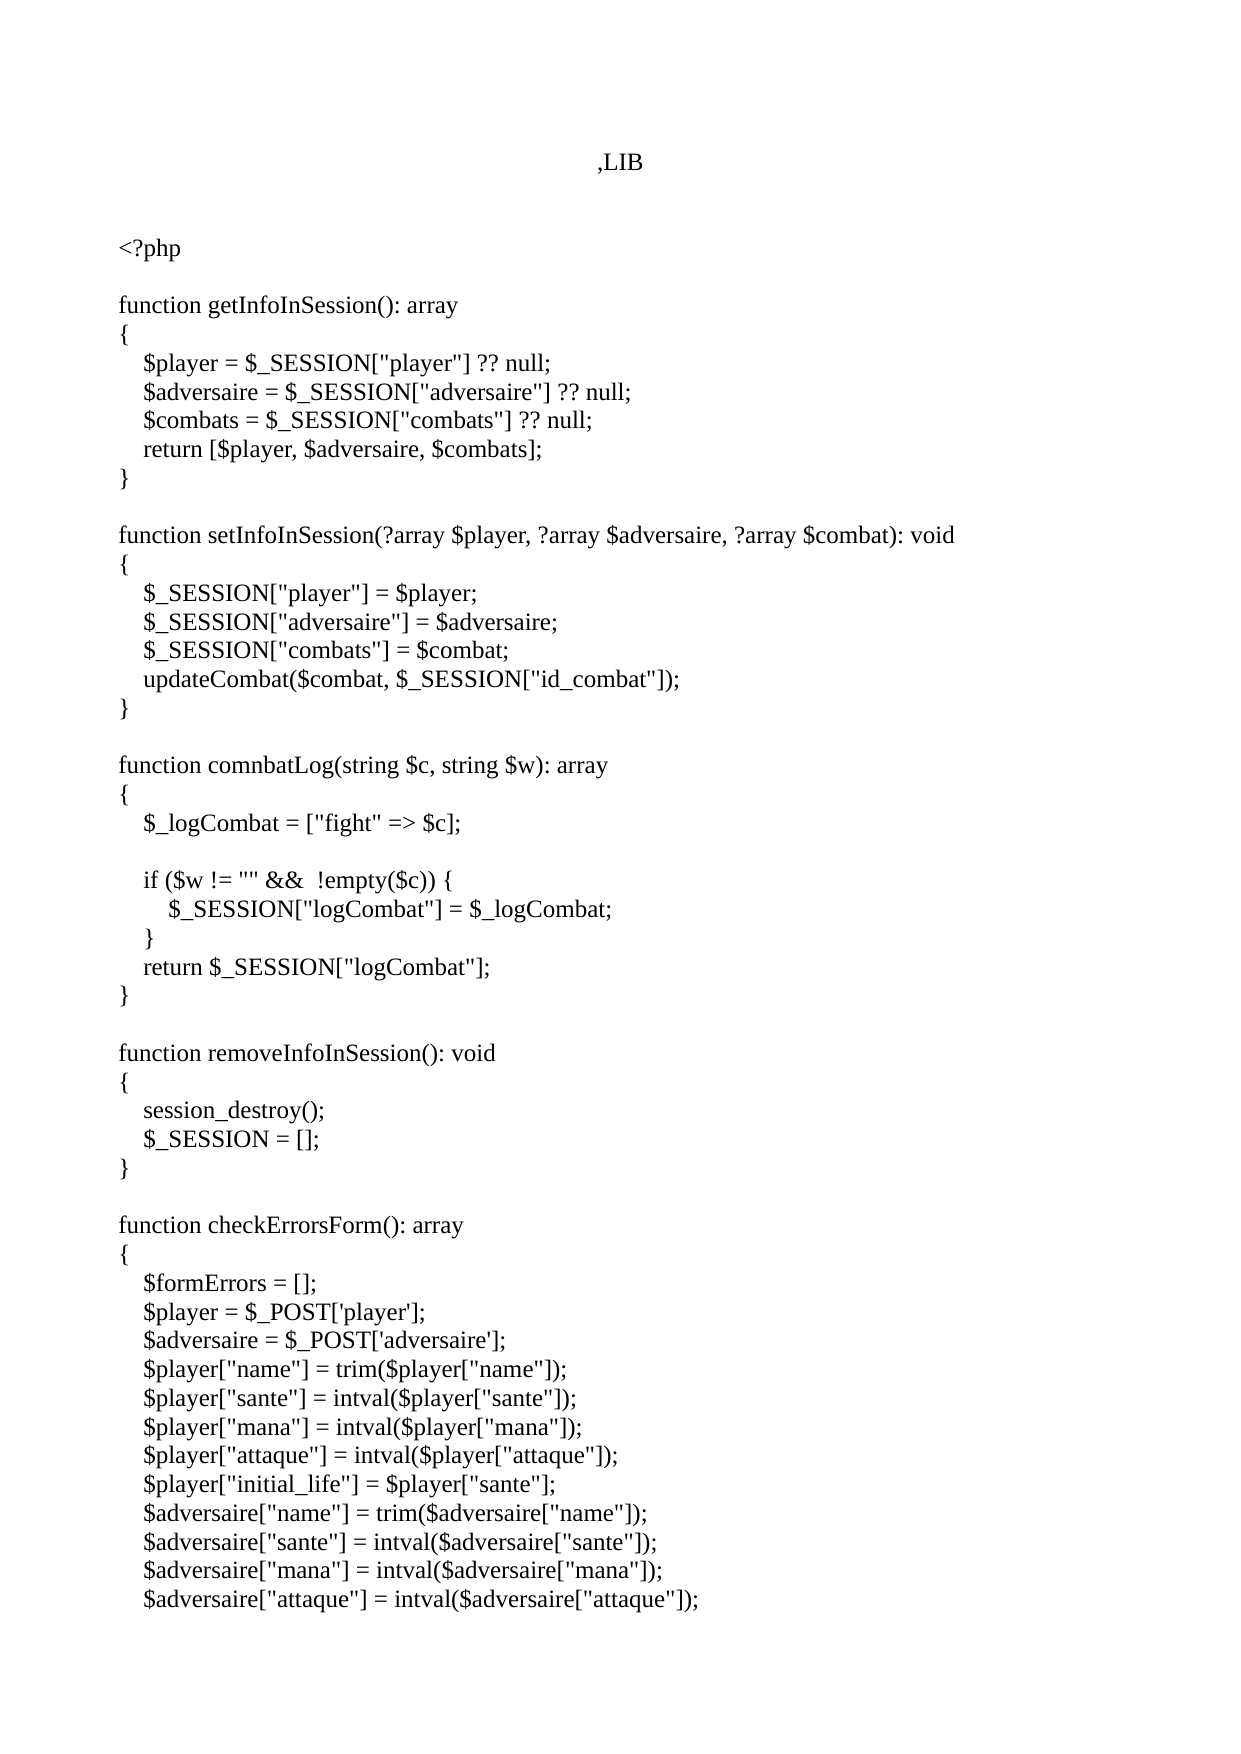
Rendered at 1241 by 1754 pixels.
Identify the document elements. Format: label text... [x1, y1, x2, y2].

text $_logCombat = ["fight" => $c]; [118, 808, 1122, 837]
text $_SESSION = []; [118, 1124, 1122, 1153]
text $adversaire = $_POST['adversaire']; [118, 1326, 1122, 1354]
text $adversaire["name"] = trim($adversaire["name"]); [118, 1498, 1122, 1527]
text $player["attaque"] = intval($player["attaque"]); [118, 1441, 1122, 1469]
text return $_SESSION["logCombat"]; [118, 952, 1122, 981]
text } [118, 981, 1122, 1009]
text ,LIB [118, 147, 1122, 176]
text { [118, 1067, 1122, 1096]
text $formErrors = []; [118, 1268, 1122, 1297]
text if ($w != "" && !empty($c)) { [118, 866, 1122, 894]
text $player["sante"] = intval($player["sante"]); [118, 1383, 1122, 1412]
text function getInfoInSession(): array [118, 291, 1122, 319]
text } [118, 1153, 1122, 1182]
text function setInfoInSession(?array $player, ?array $adversaire, ?array $combat): void [118, 521, 1122, 549]
text } [118, 463, 1122, 492]
text $adversaire["sante"] = intval($adversaire["sante"]); [118, 1527, 1122, 1556]
text } [118, 923, 1122, 952]
text $adversaire["mana"] = intval($adversaire["mana"]); [118, 1556, 1122, 1584]
text return [$player, $adversaire, $combats]; [118, 434, 1122, 463]
text $_SESSION["combats"] = $combat; [118, 636, 1122, 664]
text <?php [118, 233, 1122, 262]
text $player = $_POST['player']; [118, 1297, 1122, 1326]
text updateCombat($combat, $_SESSION["id_combat"]); [118, 664, 1122, 693]
text $combats = $_SESSION["combats"] ?? null; [118, 406, 1122, 434]
text $player["name"] = trim($player["name"]); [118, 1354, 1122, 1383]
text $adversaire = $_SESSION["adversaire"] ?? null; [118, 377, 1122, 406]
text $_SESSION["logCombat"] = $_logCombat; [118, 894, 1122, 923]
text { [118, 319, 1122, 348]
text session_destroy(); [118, 1096, 1122, 1124]
text function checkErrorsForm(): array [118, 1211, 1122, 1239]
text $player = $_SESSION["player"] ?? null; [118, 348, 1122, 377]
text { [118, 1239, 1122, 1268]
text $_SESSION["adversaire"] = $adversaire; [118, 607, 1122, 636]
text $player["initial_life"] = $player["sante"]; [118, 1469, 1122, 1498]
text $_SESSION["player"] = $player; [118, 578, 1122, 607]
text function removeInfoInSession(): void [118, 1038, 1122, 1067]
text { [118, 549, 1122, 578]
text $player["mana"] = intval($player["mana"]); [118, 1412, 1122, 1441]
text } [118, 693, 1122, 722]
text { [118, 779, 1122, 808]
text $adversaire["attaque"] = intval($adversaire["attaque"]); [118, 1584, 1122, 1613]
text function comnbatLog(string $c, string $w): array [118, 751, 1122, 779]
